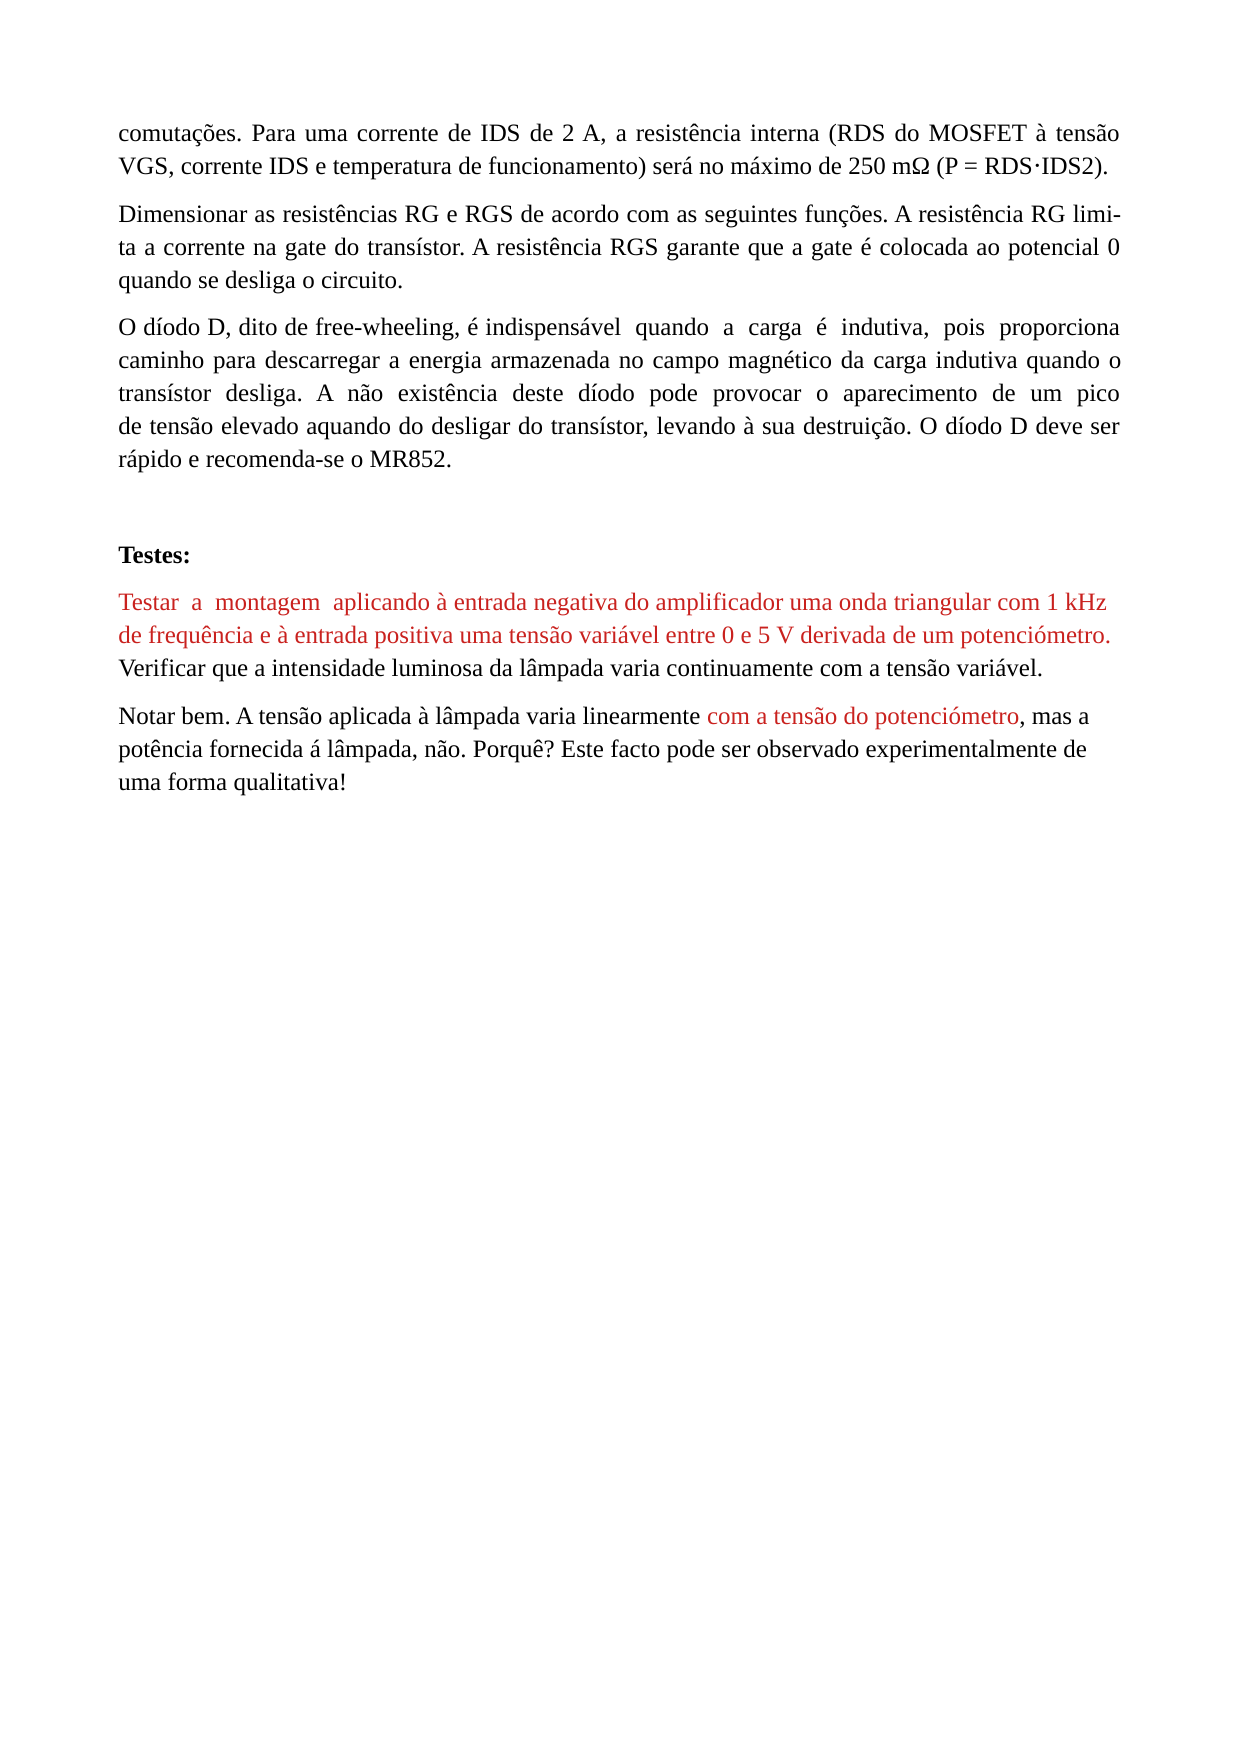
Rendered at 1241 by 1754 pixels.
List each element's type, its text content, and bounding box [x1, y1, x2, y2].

text comutações. Para uma corrente de IDS de 2 A, a resistência interna (RDS do MOSFET à tensão VGS, corrente IDS e temperatura de funcionamento) será no máximo de 250 mΩ (P = RDS⋅IDS2). [118, 118, 1122, 180]
text Testar a montagem aplicando à entrada negativa do amplificador uma onda triangular com 1 kHz de frequência e à entrada positiva uma tensão variável entre 0 e 5 V derivada de um potenciómetro. Verificar que a intensidade luminosa da lâmpada varia continuamente com a tensão variável. [118, 587, 1122, 682]
text Dimensionar as resistências RG e RGS de acordo com as seguintes funções. A resistência RG limi-ta a corrente na gate do transístor. A resistência RGS garante que a gate é colocada ao potencial 0 quando se desliga o circuito. [118, 199, 1122, 293]
text Notar bem. A tensão aplicada à lâmpada varia linearmente com a tensão do potenciómetro, mas a potência fornecida á lâmpada, não. Porquê? Este facto pode ser observado experimentalmente de uma forma qualitativa! [118, 701, 1122, 796]
text Testes: [118, 540, 1122, 568]
text O díodo D, dito de free-wheeling, é indispensável quando a carga é indutiva, pois proporciona caminho para descarregar a energia armazenada no campo magnético da carga indutiva quando o transístor desliga. A não existência deste díodo pode provocar o aparecimento de um pico de tensão elevado aquando do desligar do transístor, levando à sua destruição. O díodo D deve ser rápido e recomenda-se o MR852. [118, 312, 1122, 473]
